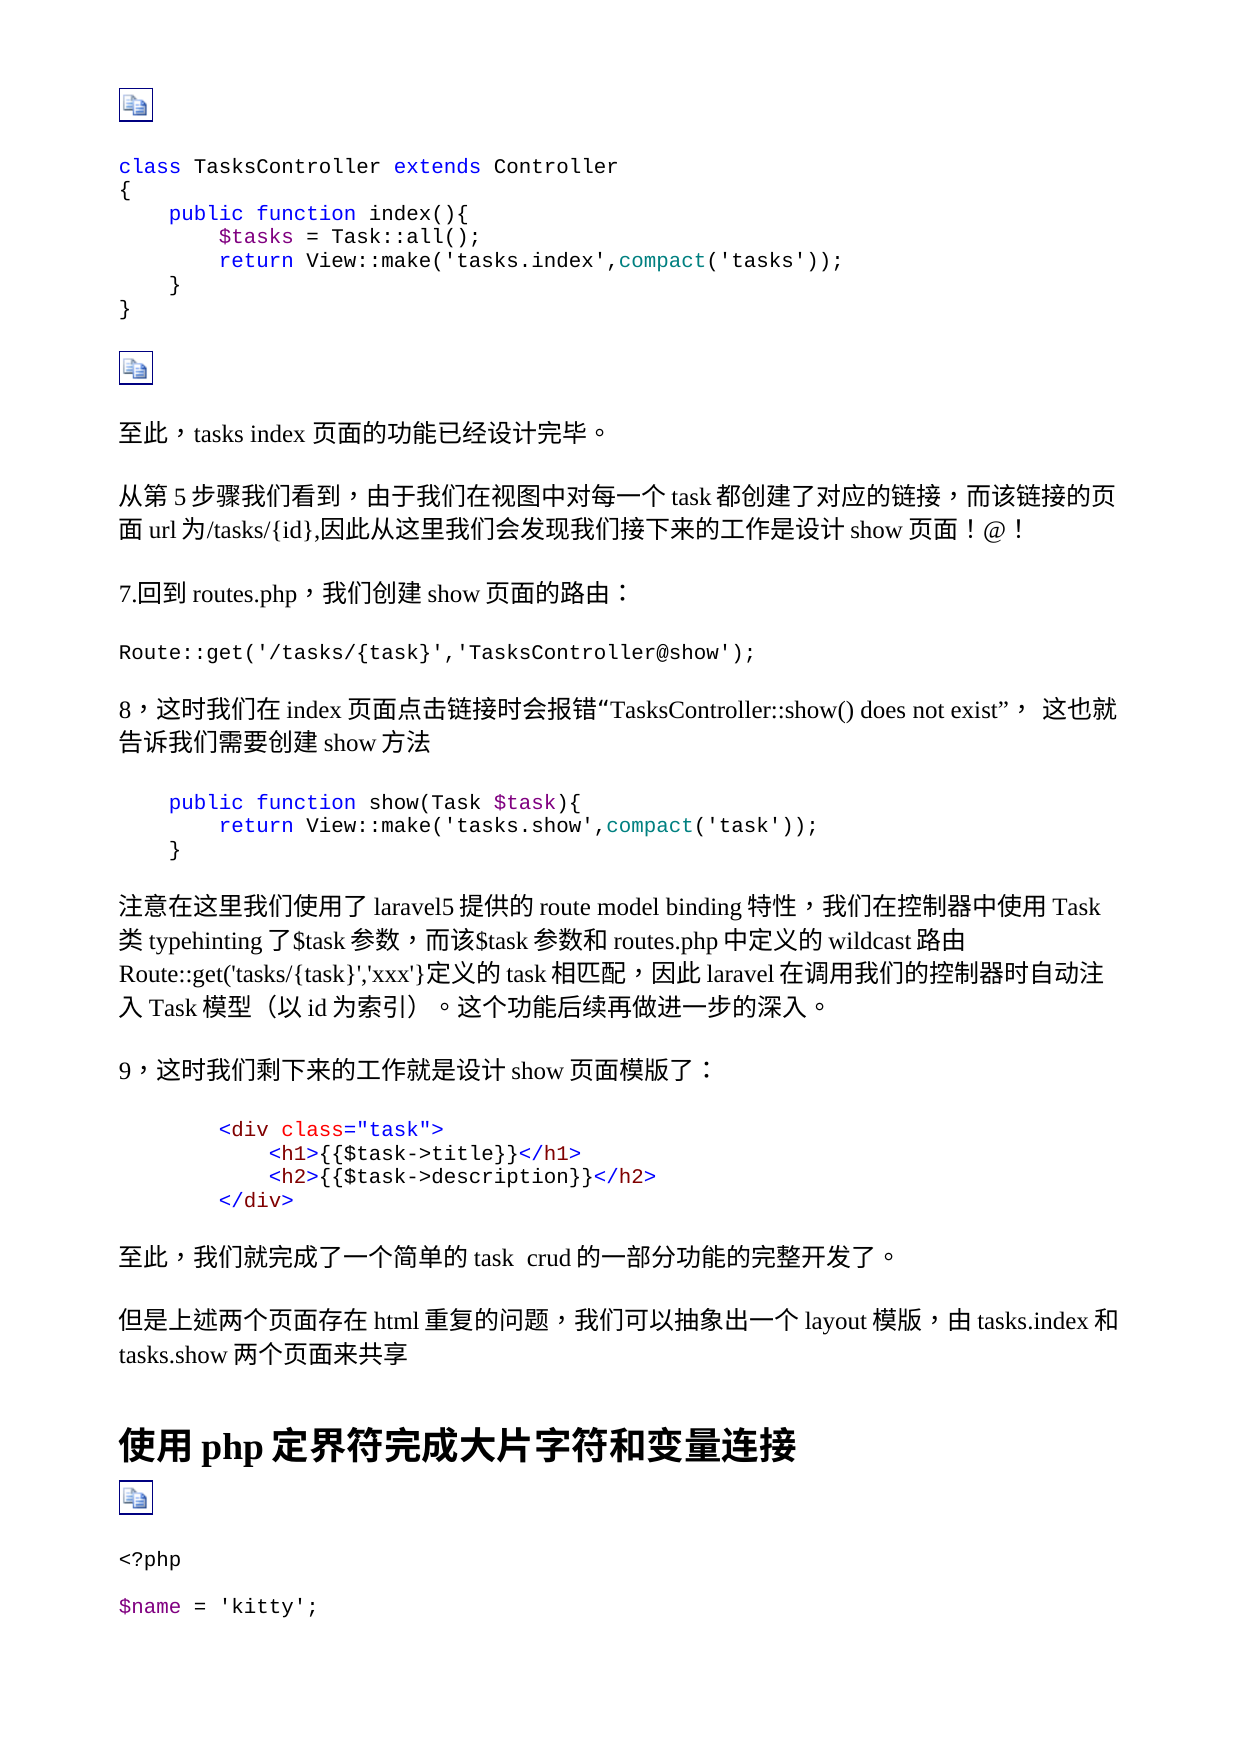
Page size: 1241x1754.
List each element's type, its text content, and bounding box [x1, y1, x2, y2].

text 9，这时我们剩下来的工作就是设计show页面模版了： [119, 1056, 1121, 1085]
text public function show(Task $task){ [119, 792, 1121, 815]
text <h2>{{$task->description}}</h2> [119, 1167, 1121, 1190]
text 但是上述两个页面存在html重复的问题，我们可以抽象出一个layout模版，由tasks.index和tasks.show两个页面来共享 [119, 1306, 1121, 1369]
text } [119, 274, 1121, 297]
text 8，这时我们在index页面点击链接时会报错“TasksController::show() does not exist”， 这也就告诉我们需要创建show方法 [119, 695, 1121, 758]
text return View::make('tasks.index',compact('tasks')); [119, 250, 1121, 274]
text <?php [119, 1548, 1121, 1572]
text 至此，tasks index 页面的功能已经设计完毕。 [119, 419, 1121, 448]
text return View::make('tasks.show',compact('task')); [119, 815, 1121, 839]
text Route::get('/tasks/{task}','TasksController@show'); [119, 642, 1121, 665]
text 从第5步骤我们看到，由于我们在视图中对每一个task都创建了对应的链接，而该链接的页面url为/tasks/{id},因此从这里我们会发现我们接下来的工作是设计show页面！@！ [119, 482, 1121, 545]
text } [119, 297, 1121, 321]
text 注意在这里我们使用了laravel5提供的route model binding特性，我们在控制器中使用Task类typehinting了$task参数，而该$task参数和routes.php中定义的wildcast路由Route::get('tasks/{task}','xxx'}定义的task相匹配，因此laravel在调用我们的控制器时自动注入Task模型（以id为索引）。这个功能后续再做进一步的深入。 [119, 892, 1121, 1022]
text 7.回到routes.php，我们创建show页面的路由： [119, 579, 1121, 608]
text <h1>{{$task->title}}</h1> [119, 1143, 1121, 1167]
text $name = 'kitty'; [119, 1596, 1121, 1619]
text } [119, 839, 1121, 863]
text $tasks = Task::all(); [119, 227, 1121, 250]
subtitle 使用php定界符完成大片字符和变量连接 [119, 1424, 1121, 1468]
text </div> [119, 1190, 1121, 1214]
text public function index(){ [119, 203, 1121, 227]
picture [120, 352, 152, 383]
picture [120, 89, 152, 120]
text { [119, 179, 1121, 203]
text <div class="task"> [119, 1119, 1121, 1143]
picture [120, 1482, 152, 1513]
text class TasksController extends Controller [119, 156, 1121, 179]
text 至此，我们就完成了一个简单的task crud的一部分功能的完整开发了。 [119, 1243, 1121, 1273]
